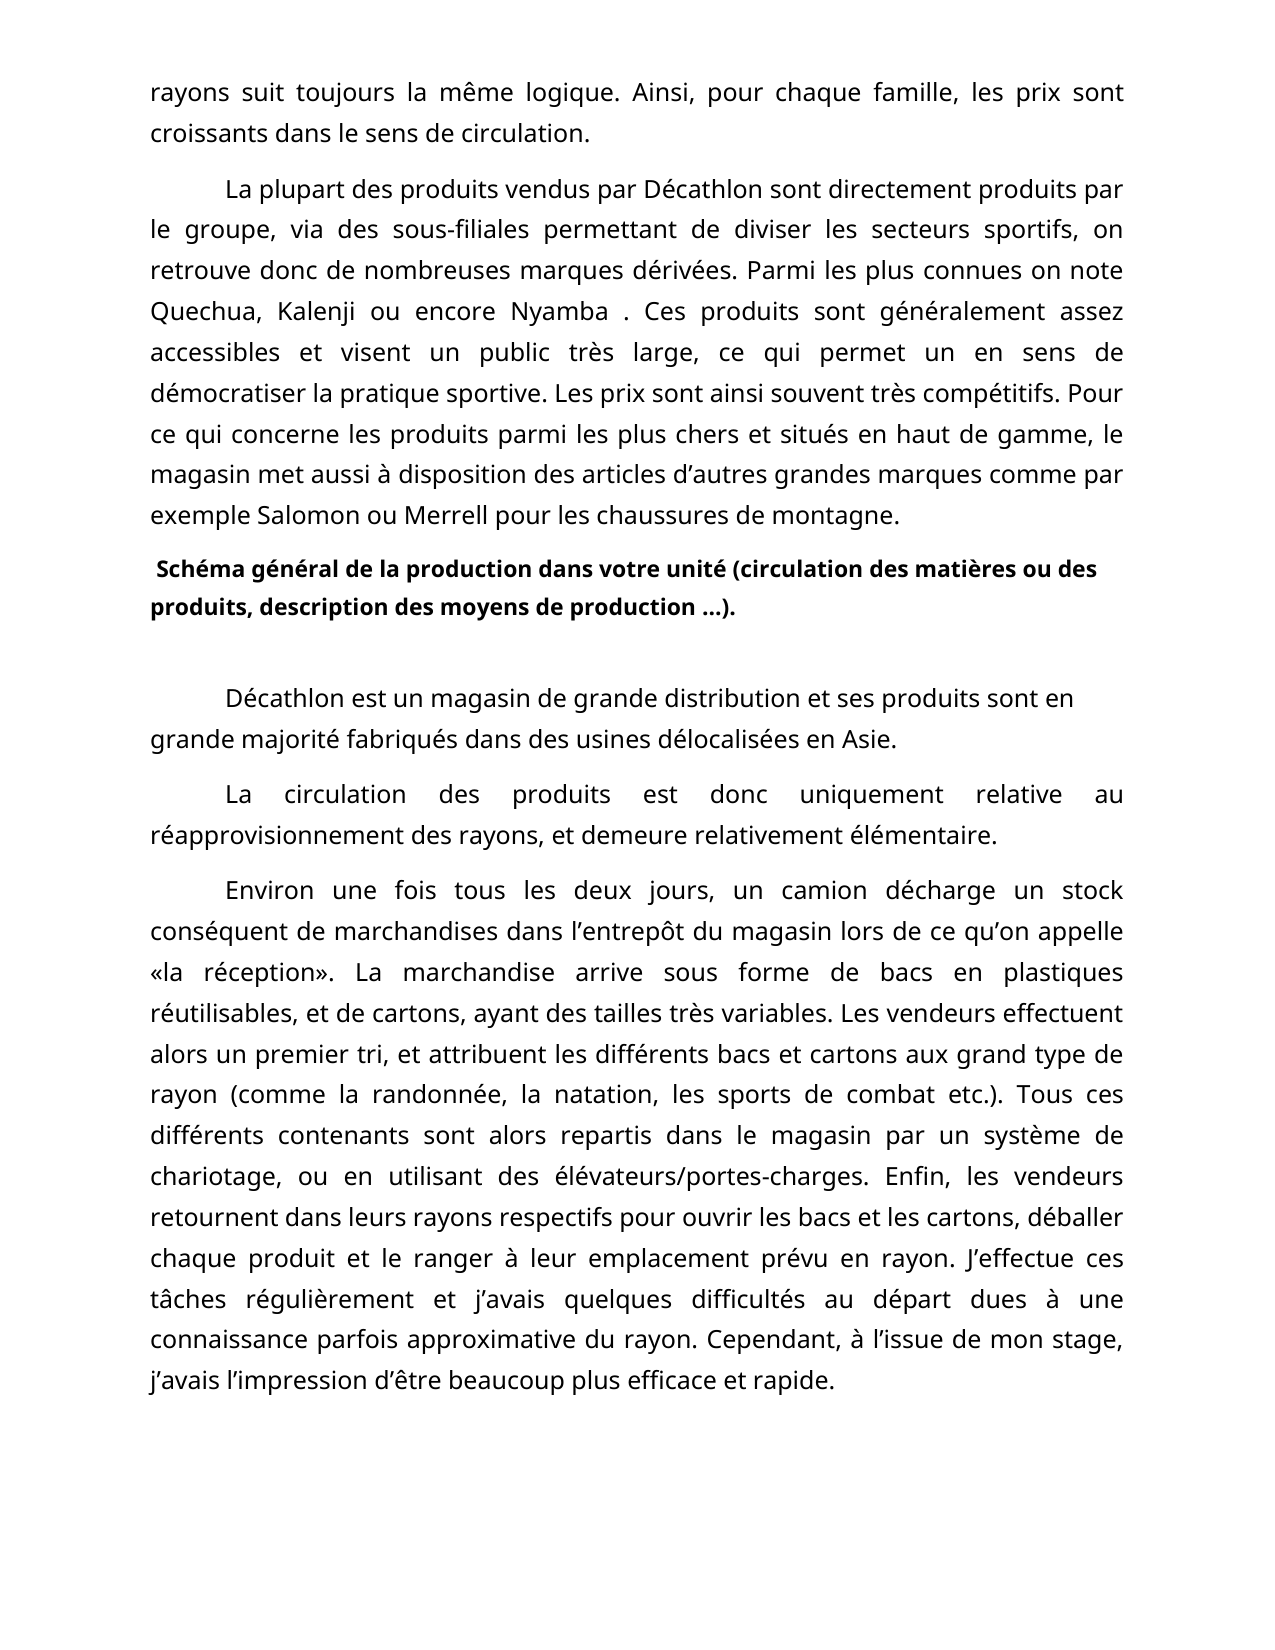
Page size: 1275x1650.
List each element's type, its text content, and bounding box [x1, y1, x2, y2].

text La circulation des produits est donc uniquement relative au réapprovisionnement des rayons, et demeure relativement élémentaire. [150, 777, 1125, 852]
text rayons suit toujours la même logique. Ainsi, pour chaque famille, les prix sont croissants dans le sens de circulation. [150, 75, 1125, 150]
text La plupart des produits vendus par Décathlon sont directement produits par le groupe, via des sous-filiales permettant de diviser les secteurs sportifs, on retrouve donc de nombreuses marques dérivées. Parmi les plus connues on note Quechua, Kalenji ou encore Nyamba . Ces produits sont généralement assez accessibles et visent un public très large, ce qui permet un en sens de démocratiser la pratique sportive. Les prix sont ainsi souvent très compétitifs. Pour ce qui concerne les produits parmi les plus chers et situés en haut de gamme, le magasin met aussi à disposition des articles d’autres grandes marques comme par exemple Salomon ou Merrell pour les chaussures de montagne. [150, 171, 1125, 532]
text Schéma général de la production dans votre unité (circulation des matières ou des produits, description des moyens de production ...). [150, 553, 1125, 622]
text Environ une fois tous les deux jours, un camion décharge un stock conséquent de marchandises dans l’entrepôt du magasin lors de ce qu’on appelle «la réception». La marchandise arrive sous forme de bacs en plastiques réutilisables, et de cartons, ayant des tailles très variables. Les vendeurs effectuent alors un premier tri, et attribuent les différents bacs et cartons aux grand type de rayon (comme la randonnée, la natation, les sports de combat etc.). Tous ces différents contenants sont alors repartis dans le magasin par un système de chariotage, ou en utilisant des élévateurs/portes-charges. Enfin, les vendeurs retournent dans leurs rayons respectifs pour ouvrir les bacs et les cartons, déballer chaque produit et le ranger à leur emplacement prévu en rayon. J’effectue ces tâches régulièrement et j’avais quelques difficultés au départ dues à une connaissance parfois approximative du rayon. Cependant, à l’issue de mon stage, j’avais l’impression d’être beaucoup plus efficace et rapide. [150, 873, 1125, 1397]
text Décathlon est un magasin de grande distribution et ses produits sont en grande majorité fabriqués dans des usines délocalisées en Asie. [150, 680, 1125, 755]
